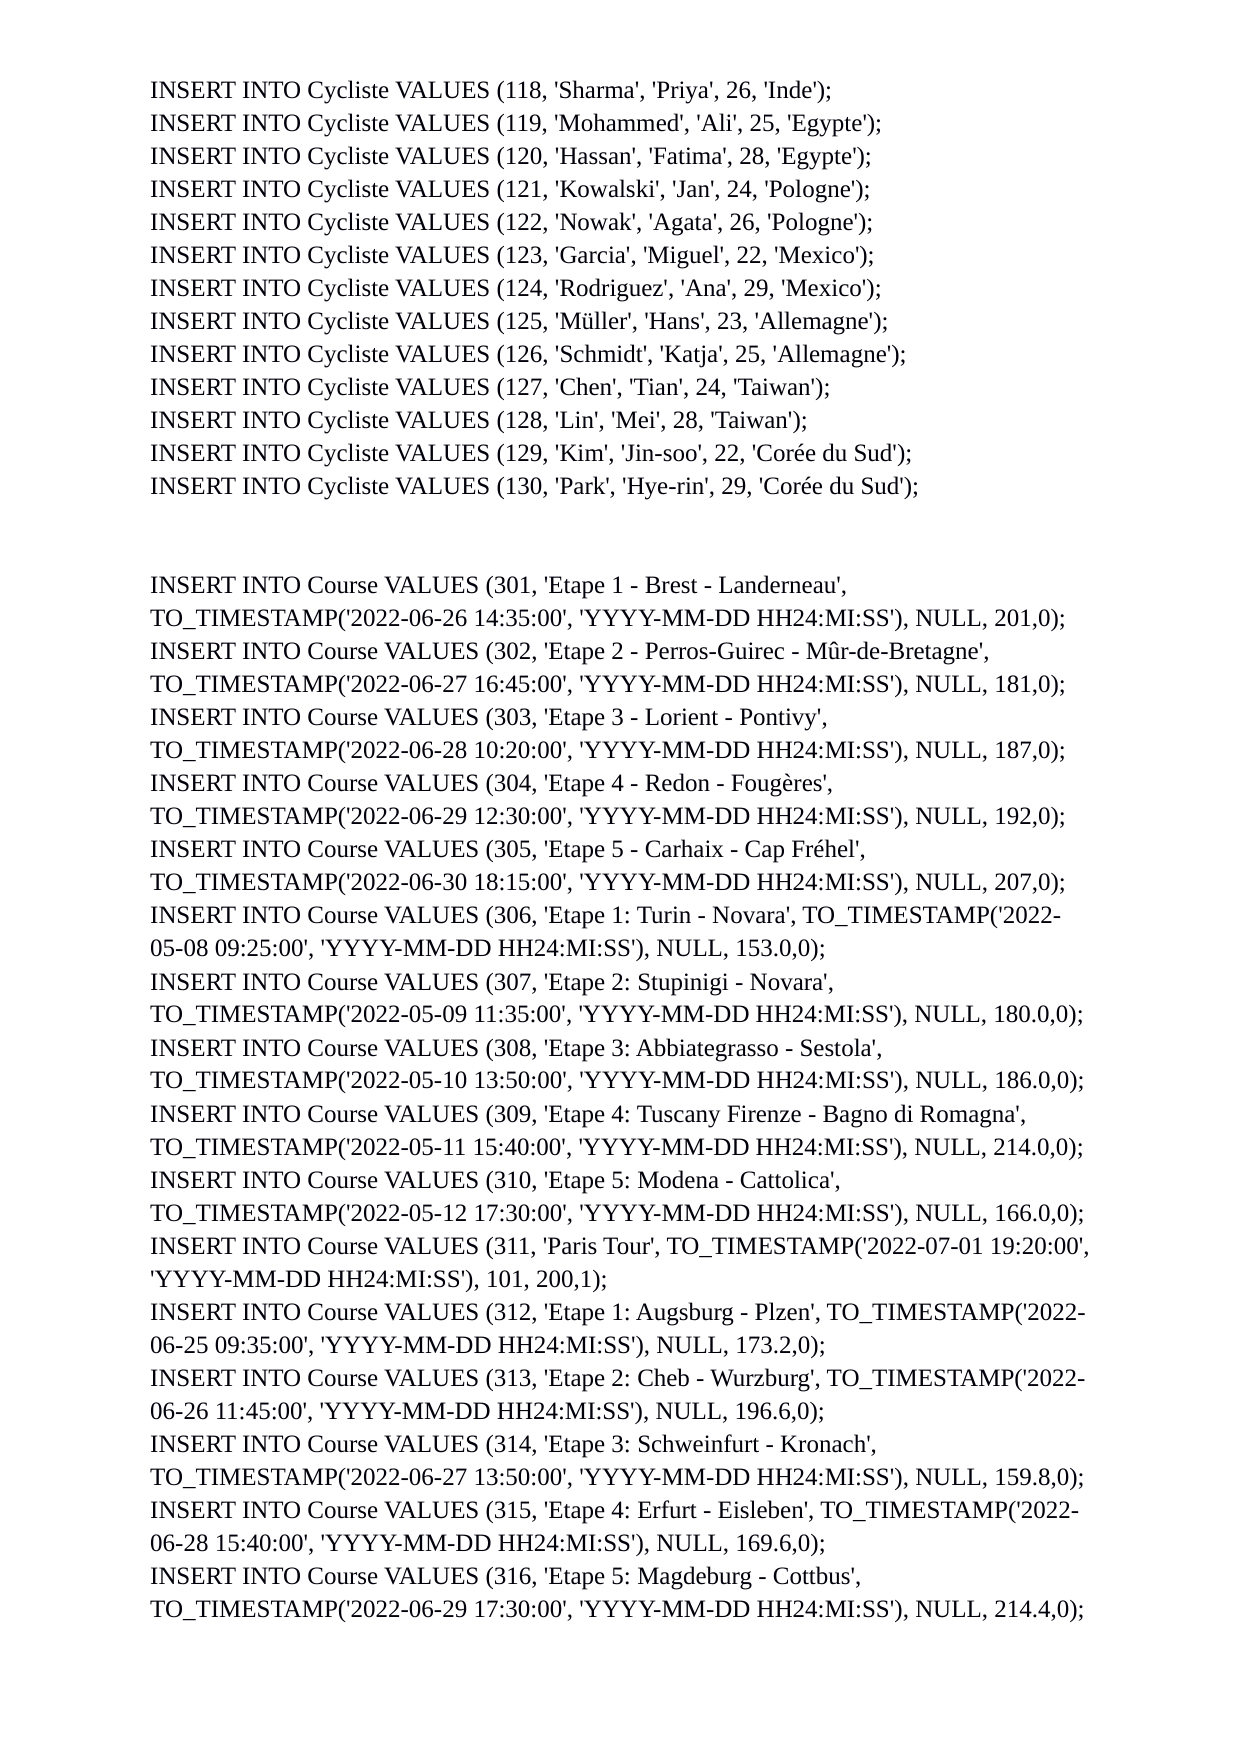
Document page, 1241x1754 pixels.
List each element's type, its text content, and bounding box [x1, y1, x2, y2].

text INSERT INTO Course VALUES (305, 'Etape 5 - Carhaix - Cap Fréhel', TO_TIMESTAMP('2022-06-30 18:15:00', 'YYYY-MM-DD HH24:MI:SS'), NULL, 207,0); [150, 834, 1090, 896]
text INSERT INTO Course VALUES (309, 'Etape 4: Tuscany Firenze - Bagno di Romagna', TO_TIMESTAMP('2022-05-11 15:40:00', 'YYYY-MM-DD HH24:MI:SS'), NULL, 214.0,0); [150, 1099, 1090, 1160]
text INSERT INTO Course VALUES (316, 'Etape 5: Magdeburg - Cottbus', TO_TIMESTAMP('2022-06-29 17:30:00', 'YYYY-MM-DD HH24:MI:SS'), NULL, 214.4,0); [150, 1561, 1090, 1623]
text INSERT INTO Course VALUES (301, 'Etape 1 - Brest - Landerneau', TO_TIMESTAMP('2022-06-26 14:35:00', 'YYYY-MM-DD HH24:MI:SS'), NULL, 201,0); [150, 570, 1090, 632]
text INSERT INTO Course VALUES (308, 'Etape 3: Abbiategrasso - Sestola', TO_TIMESTAMP('2022-05-10 13:50:00', 'YYYY-MM-DD HH24:MI:SS'), NULL, 186.0,0); [150, 1033, 1090, 1094]
text INSERT INTO Course VALUES (312, 'Etape 1: Augsburg - Plzen', TO_TIMESTAMP('2022-06-25 09:35:00', 'YYYY-MM-DD HH24:MI:SS'), NULL, 173.2,0); [150, 1297, 1090, 1358]
text INSERT INTO Course VALUES (315, 'Etape 4: Erfurt - Eisleben', TO_TIMESTAMP('2022-06-28 15:40:00', 'YYYY-MM-DD HH24:MI:SS'), NULL, 169.6,0); [150, 1495, 1090, 1557]
text INSERT INTO Course VALUES (302, 'Etape 2 - Perros-Guirec - Mûr-de-Bretagne', TO_TIMESTAMP('2022-06-27 16:45:00', 'YYYY-MM-DD HH24:MI:SS'), NULL, 181,0); [150, 636, 1090, 698]
text INSERT INTO Cycliste VALUES (129, 'Kim', 'Jin-soo', 22, 'Corée du Sud'); [150, 438, 1090, 467]
text INSERT INTO Course VALUES (310, 'Etape 5: Modena - Cattolica', TO_TIMESTAMP('2022-05-12 17:30:00', 'YYYY-MM-DD HH24:MI:SS'), NULL, 166.0,0); [150, 1165, 1090, 1226]
text INSERT INTO Cycliste VALUES (125, 'Müller', 'Hans', 23, 'Allemagne'); [150, 306, 1090, 335]
text INSERT INTO Cycliste VALUES (127, 'Chen', 'Tian', 24, 'Taiwan'); [150, 372, 1090, 401]
text INSERT INTO Cycliste VALUES (124, 'Rodriguez', 'Ana', 29, 'Mexico'); [150, 273, 1090, 302]
text INSERT INTO Course VALUES (314, 'Etape 3: Schweinfurt - Kronach', TO_TIMESTAMP('2022-06-27 13:50:00', 'YYYY-MM-DD HH24:MI:SS'), NULL, 159.8,0); [150, 1429, 1090, 1491]
text INSERT INTO Cycliste VALUES (118, 'Sharma', 'Priya', 26, 'Inde'); [150, 75, 1090, 104]
text INSERT INTO Cycliste VALUES (130, 'Park', 'Hye-rin', 29, 'Corée du Sud'); [150, 471, 1090, 500]
text INSERT INTO Cycliste VALUES (122, 'Nowak', 'Agata', 26, 'Pologne'); [150, 207, 1090, 236]
text INSERT INTO Cycliste VALUES (128, 'Lin', 'Mei', 28, 'Taiwan'); [150, 405, 1090, 434]
text INSERT INTO Cycliste VALUES (123, 'Garcia', 'Miguel', 22, 'Mexico'); [150, 240, 1090, 269]
text INSERT INTO Cycliste VALUES (119, 'Mohammed', 'Ali', 25, 'Egypte'); [150, 108, 1090, 137]
text INSERT INTO Course VALUES (306, 'Etape 1: Turin - Novara', TO_TIMESTAMP('2022-05-08 09:25:00', 'YYYY-MM-DD HH24:MI:SS'), NULL, 153.0,0); [150, 901, 1090, 962]
text INSERT INTO Course VALUES (307, 'Etape 2: Stupinigi - Novara', TO_TIMESTAMP('2022-05-09 11:35:00', 'YYYY-MM-DD HH24:MI:SS'), NULL, 180.0,0); [150, 967, 1090, 1028]
text INSERT INTO Course VALUES (303, 'Etape 3 - Lorient - Pontivy', TO_TIMESTAMP('2022-06-28 10:20:00', 'YYYY-MM-DD HH24:MI:SS'), NULL, 187,0); [150, 702, 1090, 764]
text INSERT INTO Course VALUES (313, 'Etape 2: Cheb - Wurzburg', TO_TIMESTAMP('2022-06-26 11:45:00', 'YYYY-MM-DD HH24:MI:SS'), NULL, 196.6,0); [150, 1363, 1090, 1424]
text INSERT INTO Course VALUES (304, 'Etape 4 - Redon - Fougères', TO_TIMESTAMP('2022-06-29 12:30:00', 'YYYY-MM-DD HH24:MI:SS'), NULL, 192,0); [150, 768, 1090, 830]
text INSERT INTO Cycliste VALUES (121, 'Kowalski', 'Jan', 24, 'Pologne'); [150, 174, 1090, 203]
text INSERT INTO Cycliste VALUES (120, 'Hassan', 'Fatima', 28, 'Egypte'); [150, 141, 1090, 170]
text INSERT INTO Cycliste VALUES (126, 'Schmidt', 'Katja', 25, 'Allemagne'); [150, 339, 1090, 368]
text INSERT INTO Course VALUES (311, 'Paris Tour', TO_TIMESTAMP('2022-07-01 19:20:00', 'YYYY-MM-DD HH24:MI:SS'), 101, 200,1); [150, 1231, 1090, 1292]
